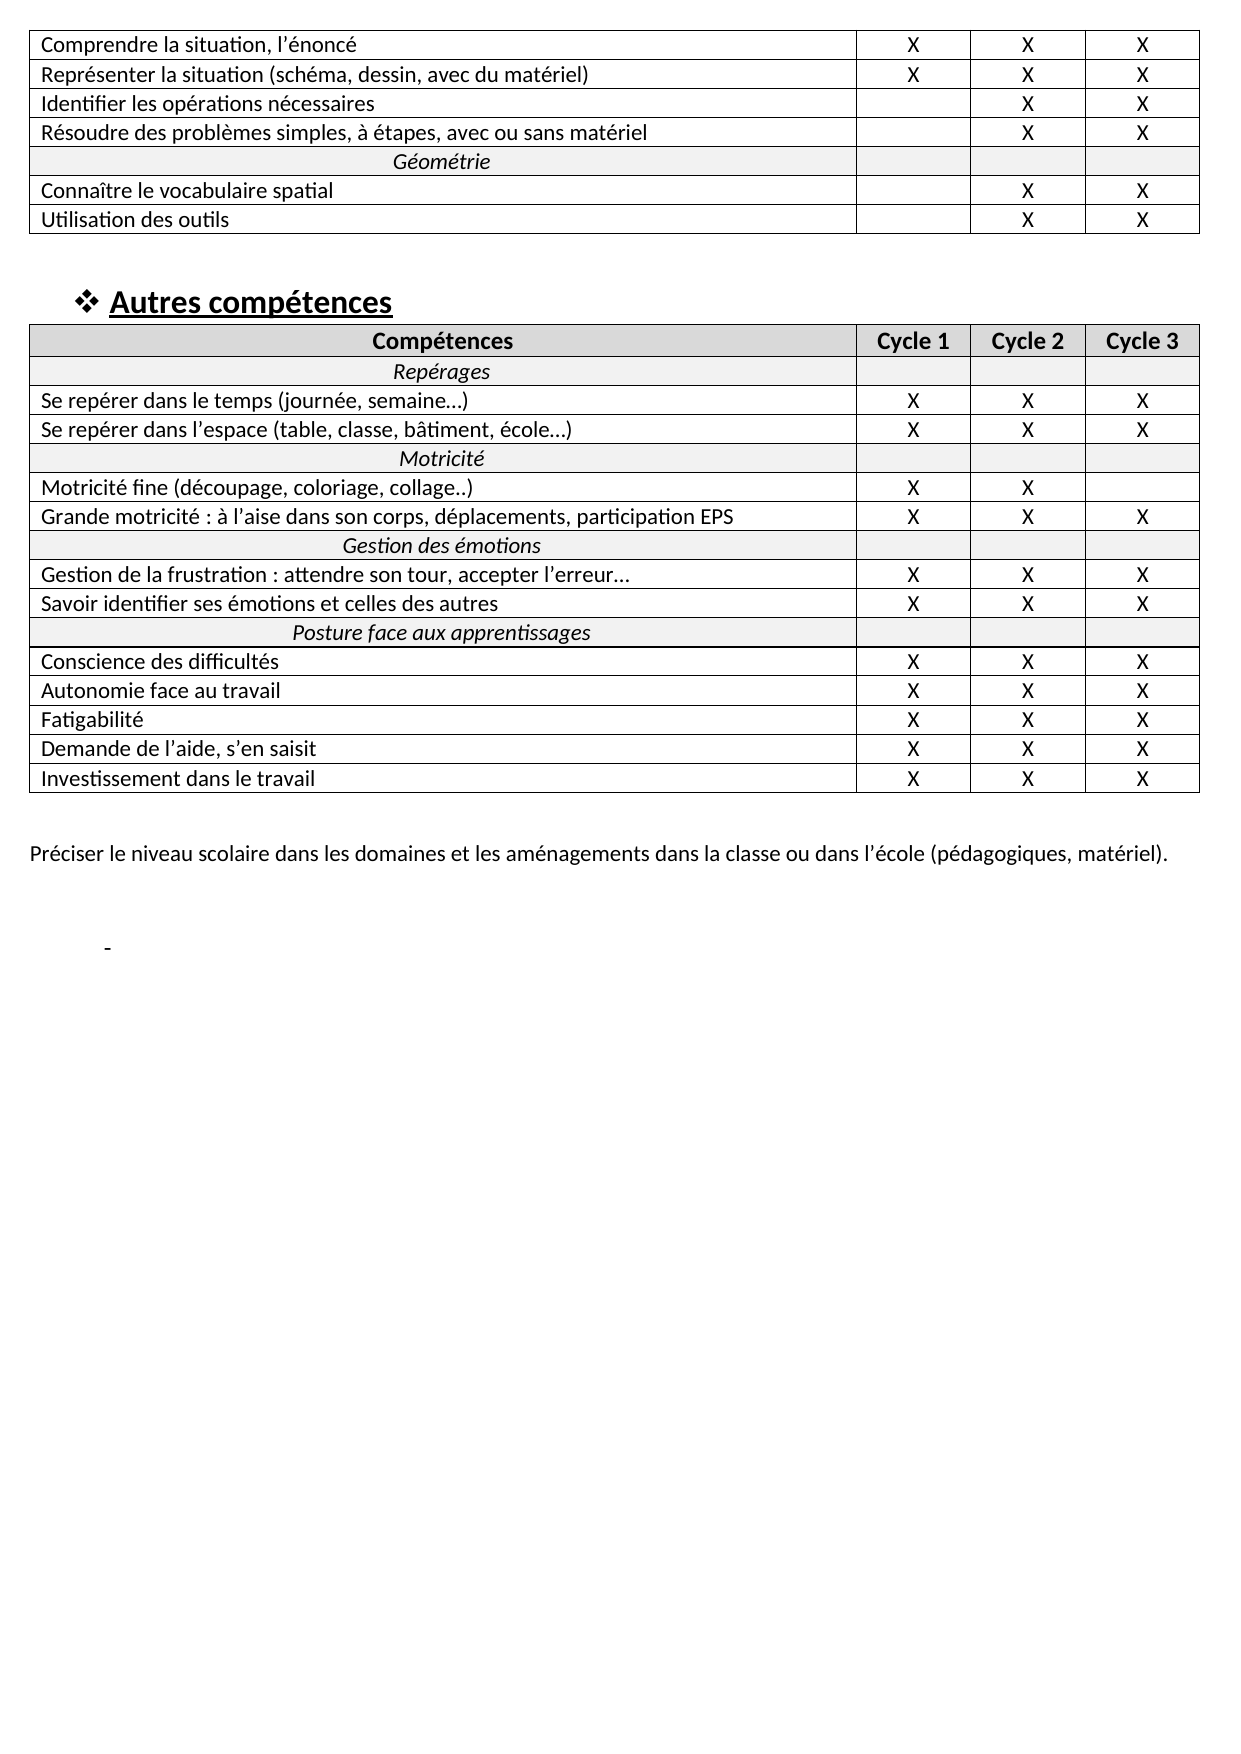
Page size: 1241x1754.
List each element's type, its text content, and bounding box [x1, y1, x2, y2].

table_cell [857, 147, 970, 175]
table_cell [1086, 444, 1199, 472]
table_cell X [971, 473, 1085, 501]
text Préciser le niveau scolaire dans les domaines et les aménagements dans la classe ou dans l’école (pédagogiques, matériel). [29, 839, 1211, 867]
table_cell X [1086, 764, 1199, 792]
table_cell Géométrie [30, 147, 856, 175]
table_header Cycle 2 [971, 325, 1085, 356]
table_cell X [971, 205, 1085, 233]
table_cell X [857, 648, 970, 675]
table_cell X [1086, 706, 1199, 733]
table_cell Repérages [30, 357, 856, 385]
table_cell [857, 444, 970, 472]
table_cell [857, 205, 970, 233]
table_cell [1086, 473, 1199, 501]
table_cell [971, 618, 1085, 646]
table_cell [1086, 357, 1199, 385]
table_cell Demande de l’aide, s’en saisit [30, 735, 856, 763]
table_cell [971, 531, 1085, 559]
table_cell X [1086, 60, 1199, 88]
table_cell Représenter la situation (schéma, dessin, avec du matériel) [30, 60, 856, 88]
table_cell Investissement dans le travail [30, 764, 856, 792]
table_cell Gestion des émotions [30, 531, 856, 559]
table_cell [857, 89, 970, 117]
table_cell X [857, 676, 970, 704]
table_cell Posture face aux apprentissages [30, 618, 856, 646]
table_cell X [971, 560, 1085, 588]
table_cell Utilisation des outils [30, 205, 856, 233]
table_cell X [971, 735, 1085, 763]
table_cell [1086, 531, 1199, 559]
table_cell Se repérer dans le temps (journée, semaine…) [30, 386, 856, 414]
table_cell [971, 147, 1085, 175]
list Autres compétences [72, 281, 1211, 321]
table_cell Motricité fine (découpage, coloriage, collage..) [30, 473, 856, 501]
table_cell [1086, 147, 1199, 175]
table_header Cycle 3 [1086, 325, 1199, 356]
table_header Cycle 1 [857, 325, 970, 356]
table_cell X [1086, 502, 1199, 530]
table_cell Savoir identifier ses émotions et celles des autres [30, 589, 856, 617]
table_cell Identifier les opérations nécessaires [30, 89, 856, 117]
table_cell X [971, 676, 1085, 704]
table_cell Connaître le vocabulaire spatial [30, 176, 856, 204]
table_cell Fatigabilité [30, 706, 856, 733]
table_cell X [857, 764, 970, 792]
table_cell X [971, 764, 1085, 792]
table_cell X [971, 60, 1085, 88]
table_cell X [1086, 205, 1199, 233]
table_cell X [857, 31, 970, 59]
table_cell X [857, 735, 970, 763]
table_cell X [971, 89, 1085, 117]
table_cell X [1086, 386, 1199, 414]
table_cell X [1086, 676, 1199, 704]
table_cell Conscience des difficultés [30, 648, 856, 675]
table_cell Grande motricité : à l’aise dans son corps, déplacements, participation EPS [30, 502, 856, 530]
table_cell X [971, 31, 1085, 59]
table_cell Comprendre la situation, l’énoncé [30, 31, 856, 59]
table_cell X [971, 648, 1085, 675]
table_cell X [971, 415, 1085, 443]
table_cell X [857, 502, 970, 530]
table_cell Gestion de la frustration : attendre son tour, accepter l’erreur… [30, 560, 856, 588]
table_cell [971, 357, 1085, 385]
table_cell Autonomie face au travail [30, 676, 856, 704]
table_cell X [971, 502, 1085, 530]
table_cell [857, 118, 970, 146]
table_cell X [1086, 735, 1199, 763]
table_cell X [971, 589, 1085, 617]
table_header Compétences [30, 325, 856, 356]
table_cell X [1086, 176, 1199, 204]
table_cell [857, 176, 970, 204]
table_cell X [971, 706, 1085, 733]
table_cell [971, 444, 1085, 472]
table_cell X [1086, 89, 1199, 117]
table_cell X [857, 60, 970, 88]
table_cell X [1086, 31, 1199, 59]
table_cell X [1086, 415, 1199, 443]
table_cell Résoudre des problèmes simples, à étapes, avec ou sans matériel [30, 118, 856, 146]
table_cell X [971, 176, 1085, 204]
table_cell X [857, 415, 970, 443]
table_cell X [857, 589, 970, 617]
table_cell Se repérer dans l’espace (table, classe, bâtiment, école…) [30, 415, 856, 443]
table_cell X [971, 386, 1085, 414]
table_cell [1086, 618, 1199, 646]
table_cell X [857, 560, 970, 588]
table_cell X [857, 706, 970, 733]
table_cell X [1086, 118, 1199, 146]
table_cell X [1086, 648, 1199, 675]
table_cell X [857, 473, 970, 501]
table_cell [857, 357, 970, 385]
table_cell X [1086, 589, 1199, 617]
table_cell X [971, 118, 1085, 146]
table_cell X [857, 386, 970, 414]
table_cell [857, 618, 970, 646]
table_cell X [1086, 560, 1199, 588]
table_cell Motricité [30, 444, 856, 472]
table_cell [857, 531, 970, 559]
